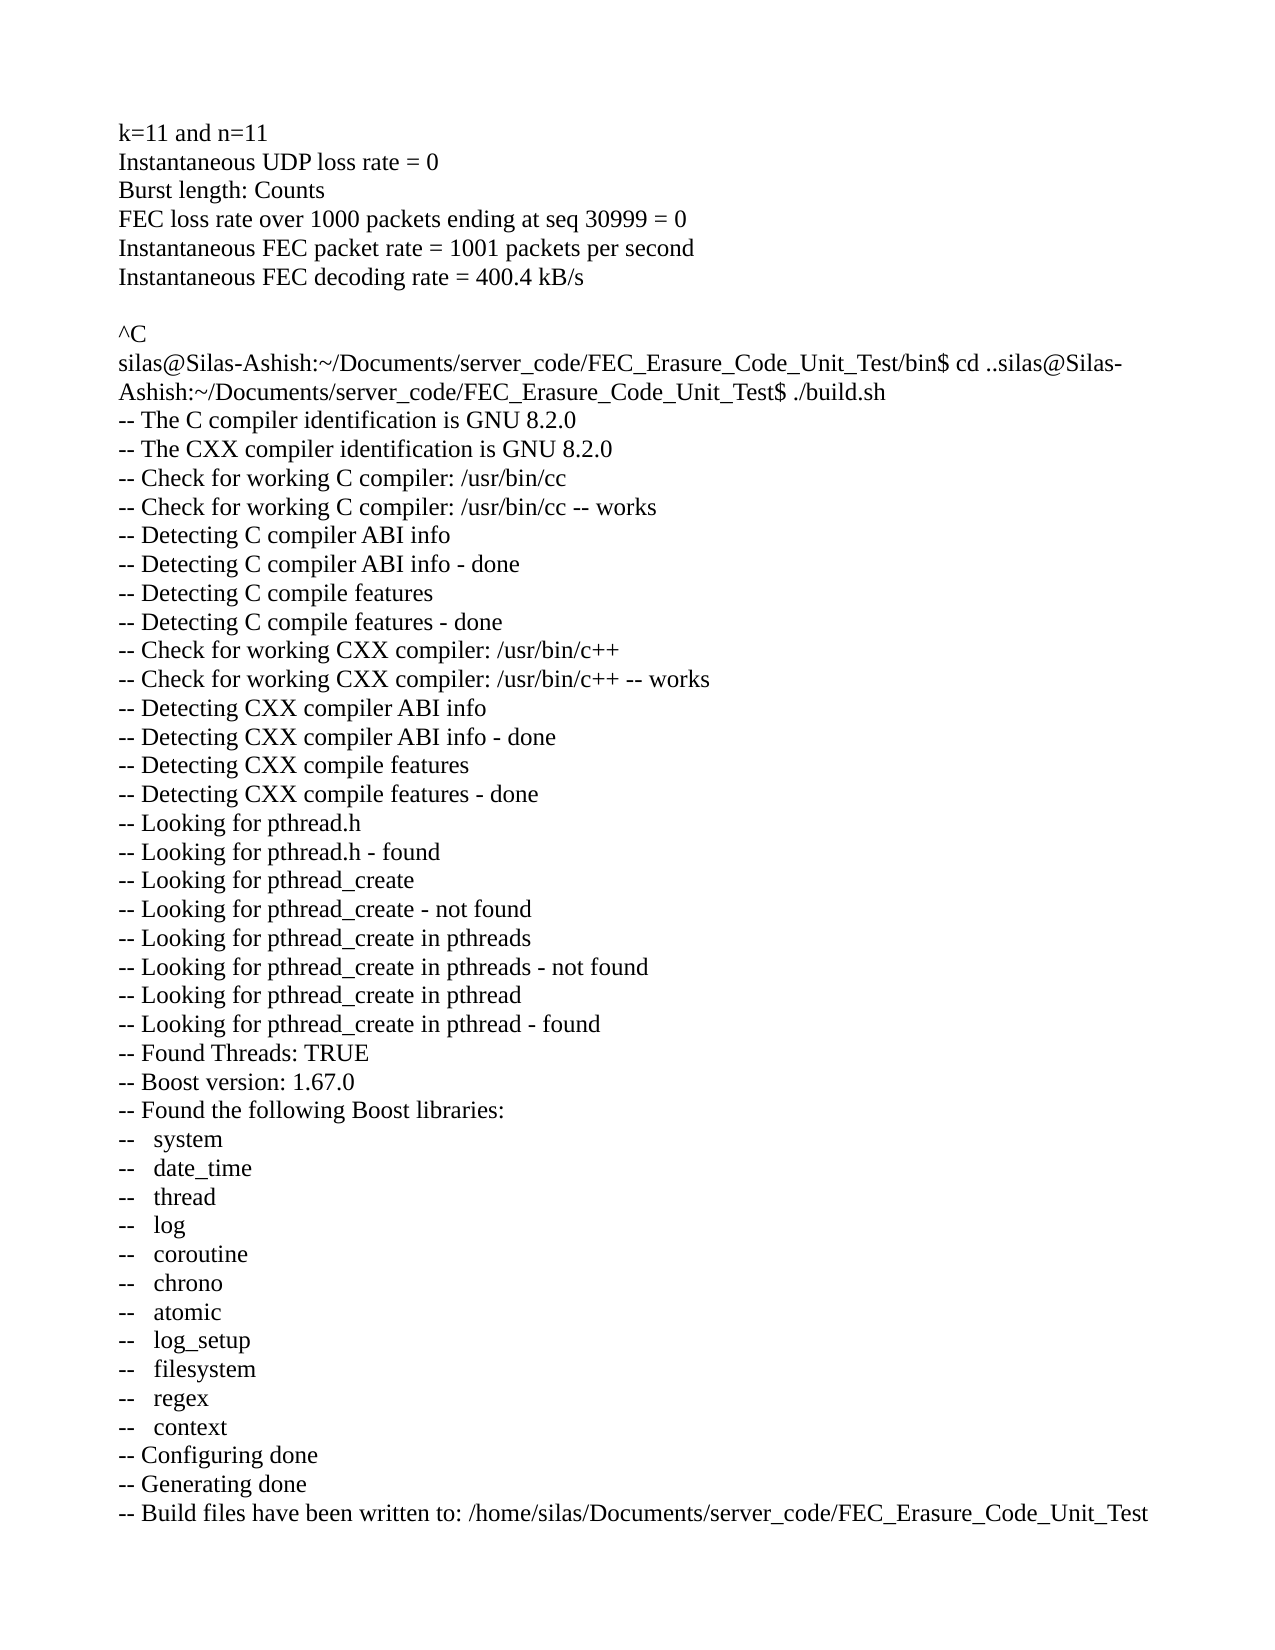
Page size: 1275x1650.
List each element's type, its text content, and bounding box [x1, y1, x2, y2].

text k=11 and n=11 [118, 118, 1157, 147]
text -- log_setup [118, 1326, 1157, 1354]
text -- Check for working C compiler: /usr/bin/cc [118, 463, 1157, 492]
text -- atomic [118, 1297, 1157, 1326]
text -- coroutine [118, 1239, 1157, 1268]
text -- system [118, 1124, 1157, 1153]
text -- Detecting CXX compile features [118, 751, 1157, 779]
text -- Detecting C compile features [118, 578, 1157, 607]
text -- Generating done [118, 1469, 1157, 1498]
text -- Detecting CXX compile features - done [118, 779, 1157, 808]
text -- Detecting C compiler ABI info - done [118, 549, 1157, 578]
text -- The C compiler identification is GNU 8.2.0 [118, 406, 1157, 434]
text ^C [118, 319, 1157, 348]
text -- filesystem [118, 1354, 1157, 1383]
text -- Detecting C compiler ABI info [118, 521, 1157, 549]
text FEC loss rate over 1000 packets ending at seq 30999 = 0 [118, 204, 1157, 233]
text -- thread [118, 1182, 1157, 1211]
text -- date_time [118, 1153, 1157, 1182]
text -- Found the following Boost libraries: [118, 1096, 1157, 1124]
text -- Configuring done [118, 1441, 1157, 1469]
text -- Looking for pthread_create in pthread [118, 981, 1157, 1009]
text -- Check for working CXX compiler: /usr/bin/c++ [118, 636, 1157, 664]
text Instantaneous FEC decoding rate = 400.4 kB/s [118, 262, 1157, 291]
text -- log [118, 1211, 1157, 1239]
text -- Looking for pthread_create in pthreads [118, 923, 1157, 952]
text -- Check for working C compiler: /usr/bin/cc -- works [118, 492, 1157, 521]
text -- chrono [118, 1268, 1157, 1297]
text -- Detecting CXX compiler ABI info [118, 693, 1157, 722]
text -- Found Threads: TRUE [118, 1038, 1157, 1067]
text Burst length: Counts [118, 176, 1157, 204]
text Instantaneous UDP loss rate = 0 [118, 147, 1157, 176]
text -- Looking for pthread.h [118, 808, 1157, 837]
text silas@Silas-Ashish:~/Documents/server_code/FEC_Erasure_Code_Unit_Test/bin$ cd ..silas@Silas-Ashish:~/Documents/server_code/FEC_Erasure_Code_Unit_Test$ ./build.sh [118, 348, 1157, 406]
text -- Detecting C compile features - done [118, 607, 1157, 636]
text -- Looking for pthread_create in pthread - found [118, 1009, 1157, 1038]
text -- Looking for pthread.h - found [118, 837, 1157, 866]
text Instantaneous FEC packet rate = 1001 packets per second [118, 233, 1157, 262]
text -- Detecting CXX compiler ABI info - done [118, 722, 1157, 751]
text -- Looking for pthread_create [118, 866, 1157, 894]
text -- Build files have been written to: /home/silas/Documents/server_code/FEC_Erasure_Code_Unit_Test [118, 1498, 1157, 1527]
text -- Boost version: 1.67.0 [118, 1067, 1157, 1096]
text -- Looking for pthread_create - not found [118, 894, 1157, 923]
text -- context [118, 1412, 1157, 1441]
text -- Check for working CXX compiler: /usr/bin/c++ -- works [118, 664, 1157, 693]
text -- Looking for pthread_create in pthreads - not found [118, 952, 1157, 981]
text -- regex [118, 1383, 1157, 1412]
text -- The CXX compiler identification is GNU 8.2.0 [118, 434, 1157, 463]
